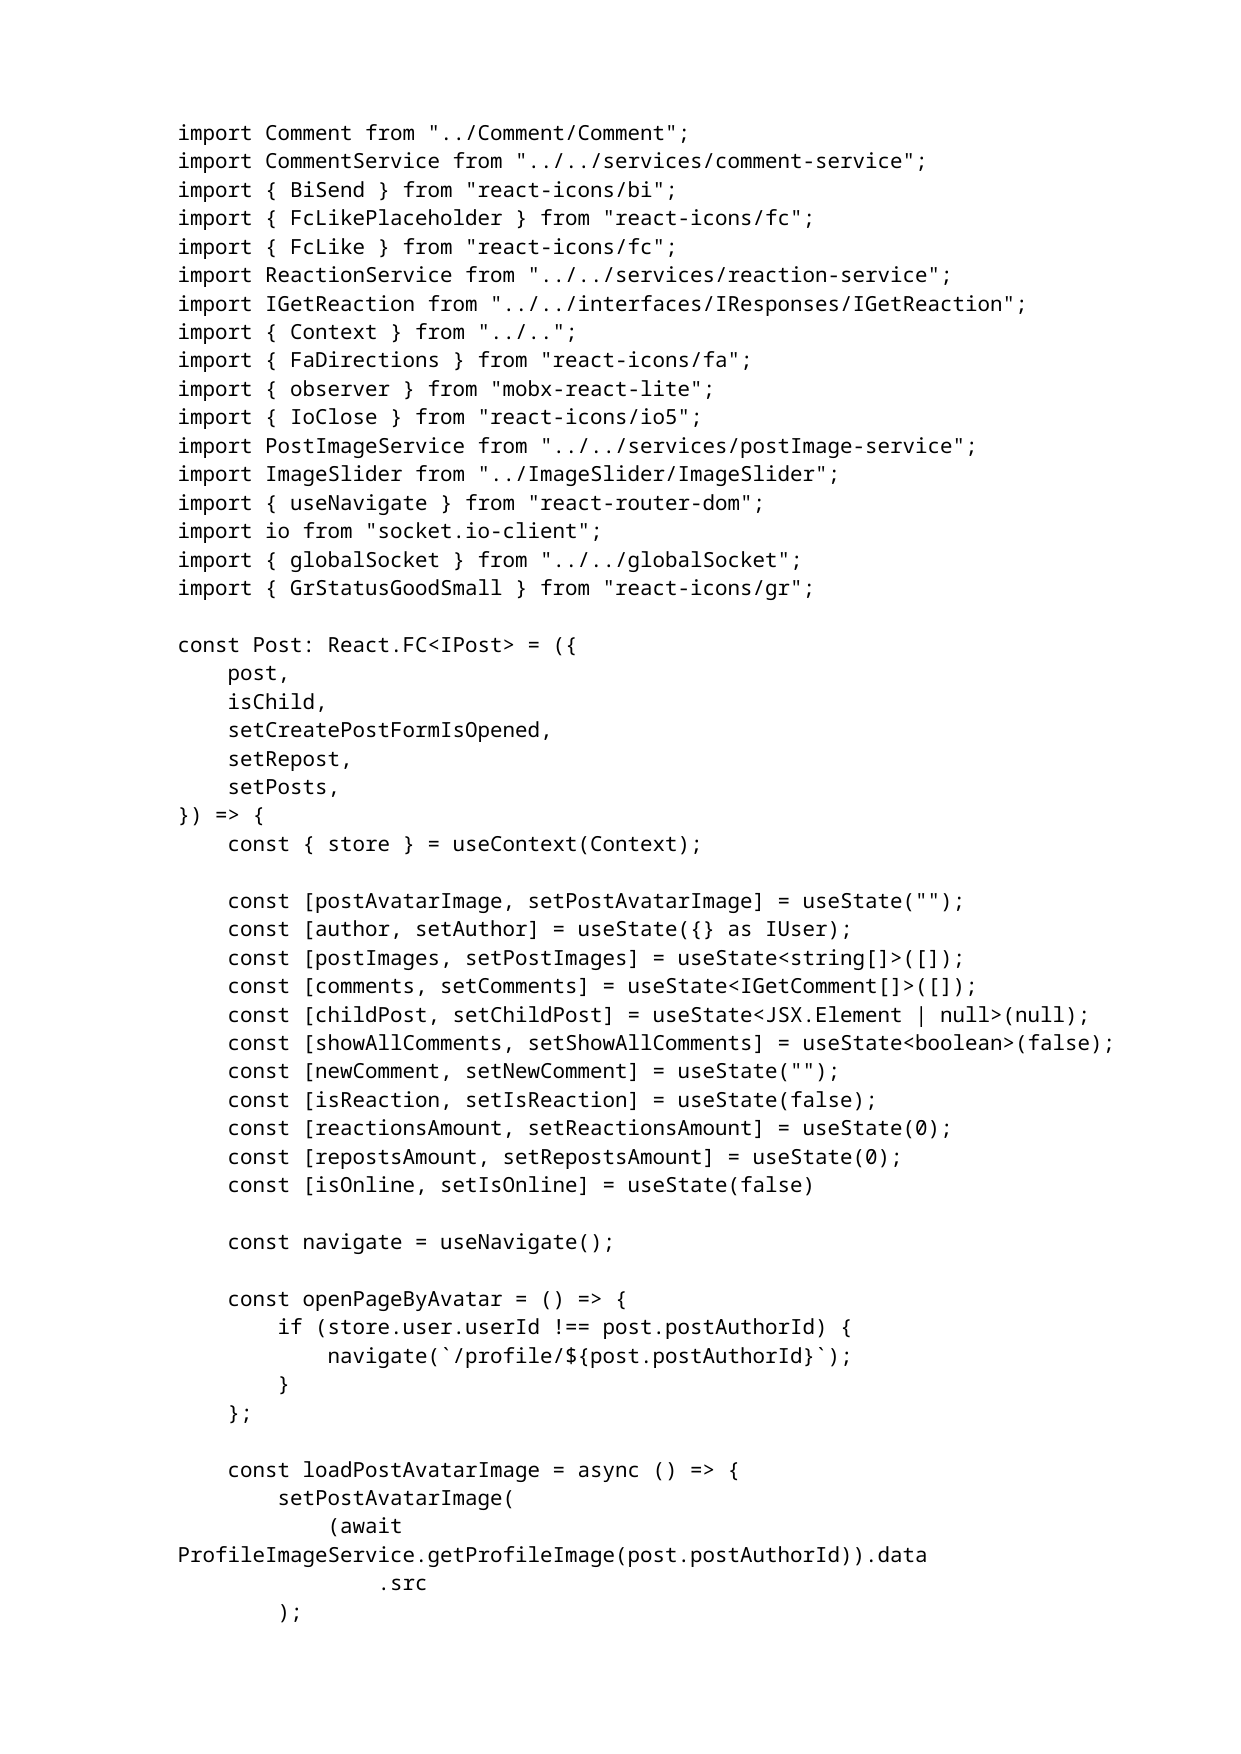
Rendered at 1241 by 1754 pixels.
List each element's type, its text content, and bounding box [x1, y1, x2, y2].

text setPostAvatarImage( [177, 1483, 1152, 1512]
text const { store } = useContext(Context); [177, 829, 1152, 857]
text }; [177, 1398, 1152, 1426]
text import { FcLikePlaceholder } from "react-icons/fc"; [177, 203, 1152, 232]
text ); [177, 1597, 1152, 1625]
text const [postAvatarImage, setPostAvatarImage] = useState(""); [177, 886, 1152, 914]
text const [newComment, setNewComment] = useState(""); [177, 1057, 1152, 1085]
text post, [177, 658, 1152, 687]
text if (store.user.userId !== post.postAuthorId) { [177, 1312, 1152, 1341]
text import Comment from "../Comment/Comment"; [177, 118, 1152, 147]
text import { IoClose } from "react-icons/io5"; [177, 402, 1152, 431]
text const [postImages, setPostImages] = useState<string[]>([]); [177, 943, 1152, 971]
text const navigate = useNavigate(); [177, 1227, 1152, 1256]
text import { BiSend } from "react-icons/bi"; [177, 175, 1152, 203]
text setRepost, [177, 744, 1152, 772]
text const [reactionsAmount, setReactionsAmount] = useState(0); [177, 1113, 1152, 1142]
text const [showAllComments, setShowAllComments] = useState<boolean>(false); [177, 1028, 1152, 1057]
text .src [177, 1568, 1152, 1597]
text }) => { [177, 801, 1152, 829]
text import PostImageService from "../../services/postImage-service"; [177, 431, 1152, 459]
text const [isReaction, setIsReaction] = useState(false); [177, 1085, 1152, 1113]
text import io from "socket.io-client"; [177, 516, 1152, 545]
text import { observer } from "mobx-react-lite"; [177, 374, 1152, 402]
text import { Context } from "../.."; [177, 317, 1152, 346]
text isChild, [177, 687, 1152, 715]
text navigate(`/profile/${post.postAuthorId}`); [177, 1341, 1152, 1369]
text import { GrStatusGoodSmall } from "react-icons/gr"; [177, 573, 1152, 602]
text import IGetReaction from "../../interfaces/IResponses/IGetReaction"; [177, 289, 1152, 317]
text import ReactionService from "../../services/reaction-service"; [177, 260, 1152, 289]
text const Post: React.FC<IPost> = ({ [177, 630, 1152, 658]
text import { FcLike } from "react-icons/fc"; [177, 232, 1152, 260]
text import { globalSocket } from "../../globalSocket"; [177, 545, 1152, 573]
text (await ProfileImageService.getProfileImage(post.postAuthorId)).data [177, 1512, 1152, 1568]
text } [177, 1369, 1152, 1398]
text import ImageSlider from "../ImageSlider/ImageSlider"; [177, 459, 1152, 488]
text import { FaDirections } from "react-icons/fa"; [177, 346, 1152, 374]
text setPosts, [177, 772, 1152, 801]
text const [author, setAuthor] = useState({} as IUser); [177, 914, 1152, 943]
text const [childPost, setChildPost] = useState<JSX.Element | null>(null); [177, 1000, 1152, 1028]
text import { useNavigate } from "react-router-dom"; [177, 488, 1152, 516]
text const loadPostAvatarImage = async () => { [177, 1455, 1152, 1483]
text const [isOnline, setIsOnline] = useState(false) [177, 1170, 1152, 1199]
text import CommentService from "../../services/comment-service"; [177, 147, 1152, 175]
text setCreatePostFormIsOpened, [177, 715, 1152, 744]
text const openPageByAvatar = () => { [177, 1284, 1152, 1312]
text const [repostsAmount, setRepostsAmount] = useState(0); [177, 1142, 1152, 1170]
text const [comments, setComments] = useState<IGetComment[]>([]); [177, 971, 1152, 1000]
